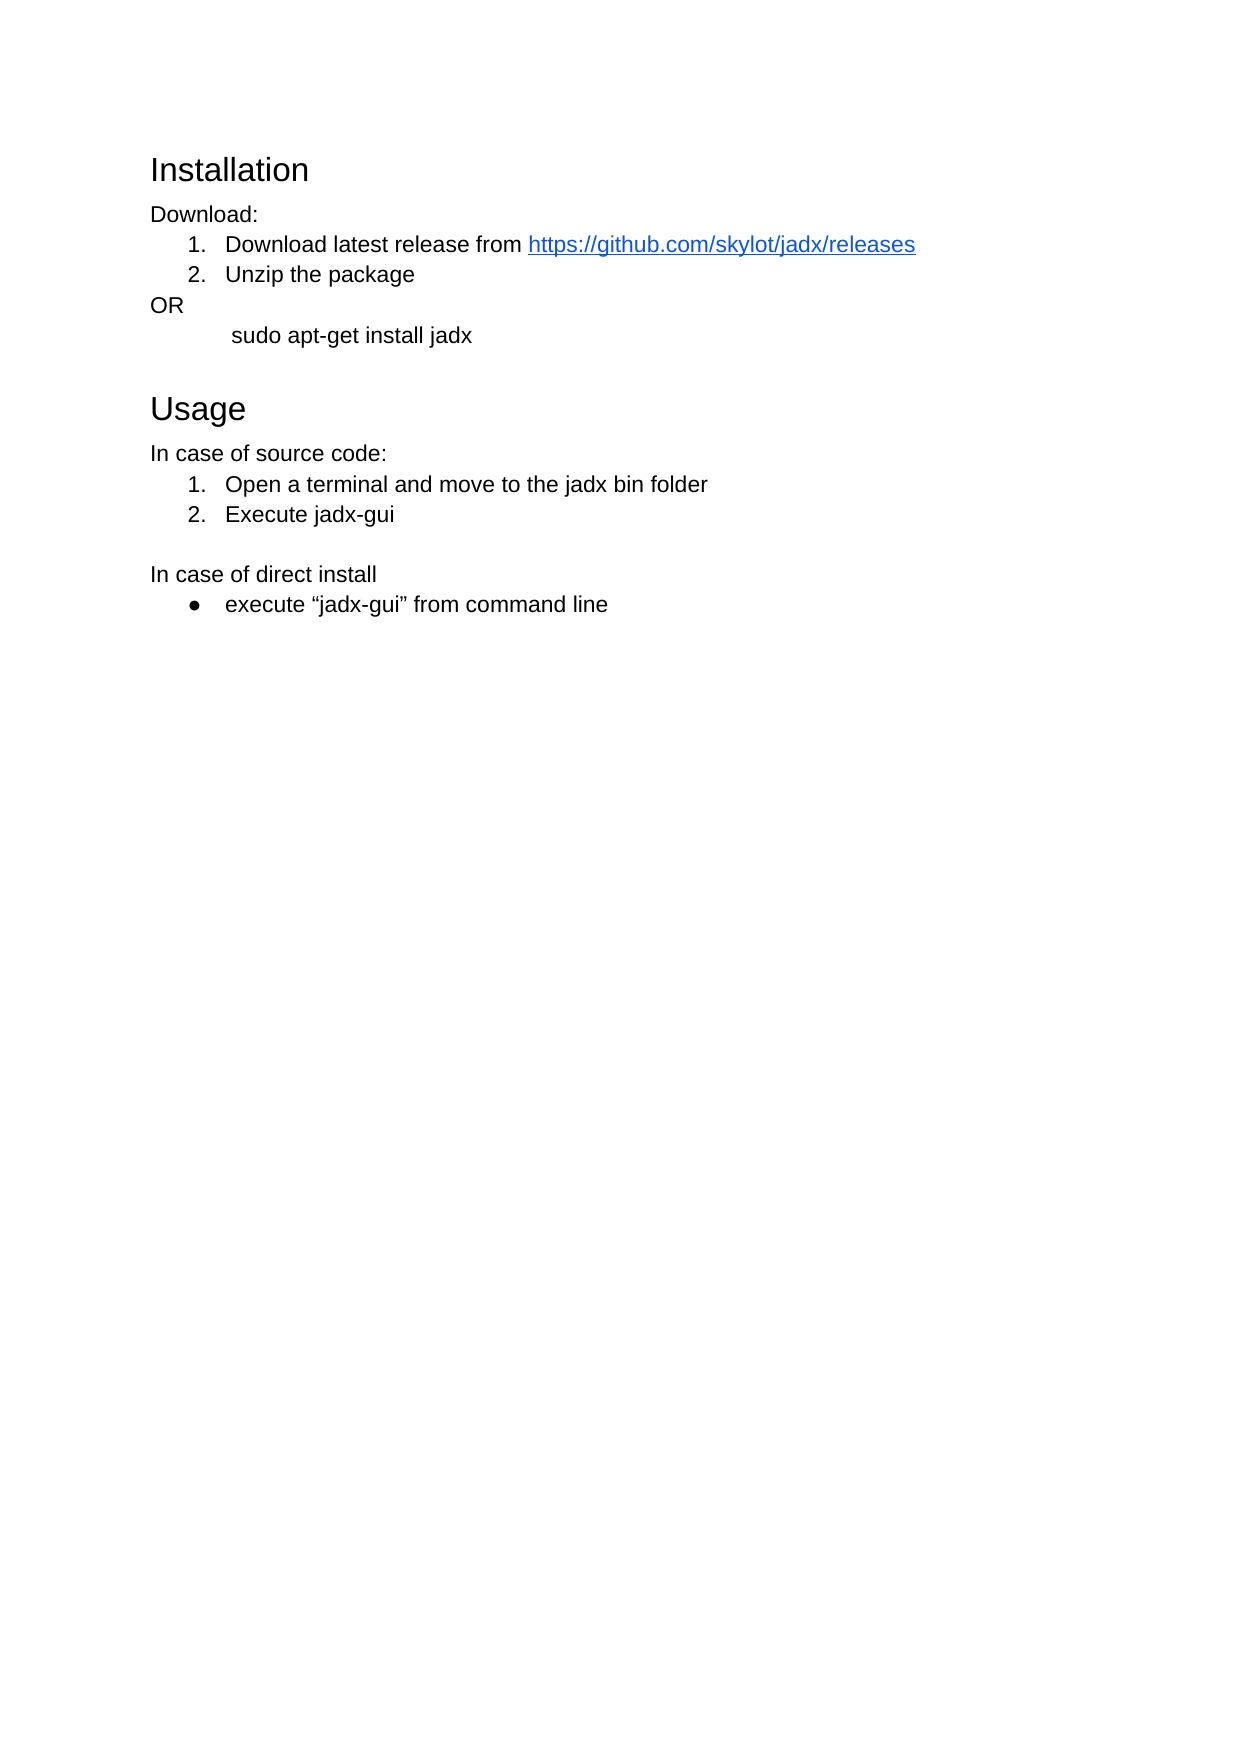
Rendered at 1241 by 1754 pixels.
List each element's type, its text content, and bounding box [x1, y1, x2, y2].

text OR [150, 292, 1090, 318]
text sudo apt-get install jadx [150, 322, 1090, 348]
subtitle Usage [150, 389, 1090, 428]
text Download: [150, 201, 1090, 227]
text In case of direct install [150, 561, 1090, 588]
list Download latest release from https://github.com/skylot/jadx/releases [187, 231, 1090, 257]
list Open a terminal and move to the jadx bin folder [187, 471, 1090, 497]
list Unzip the package [187, 261, 1090, 288]
list execute “jadx-gui” from command line [187, 591, 1090, 618]
text In case of source code: [150, 440, 1090, 467]
subtitle Installation [150, 150, 1090, 188]
list Execute jadx-gui [187, 501, 1090, 527]
